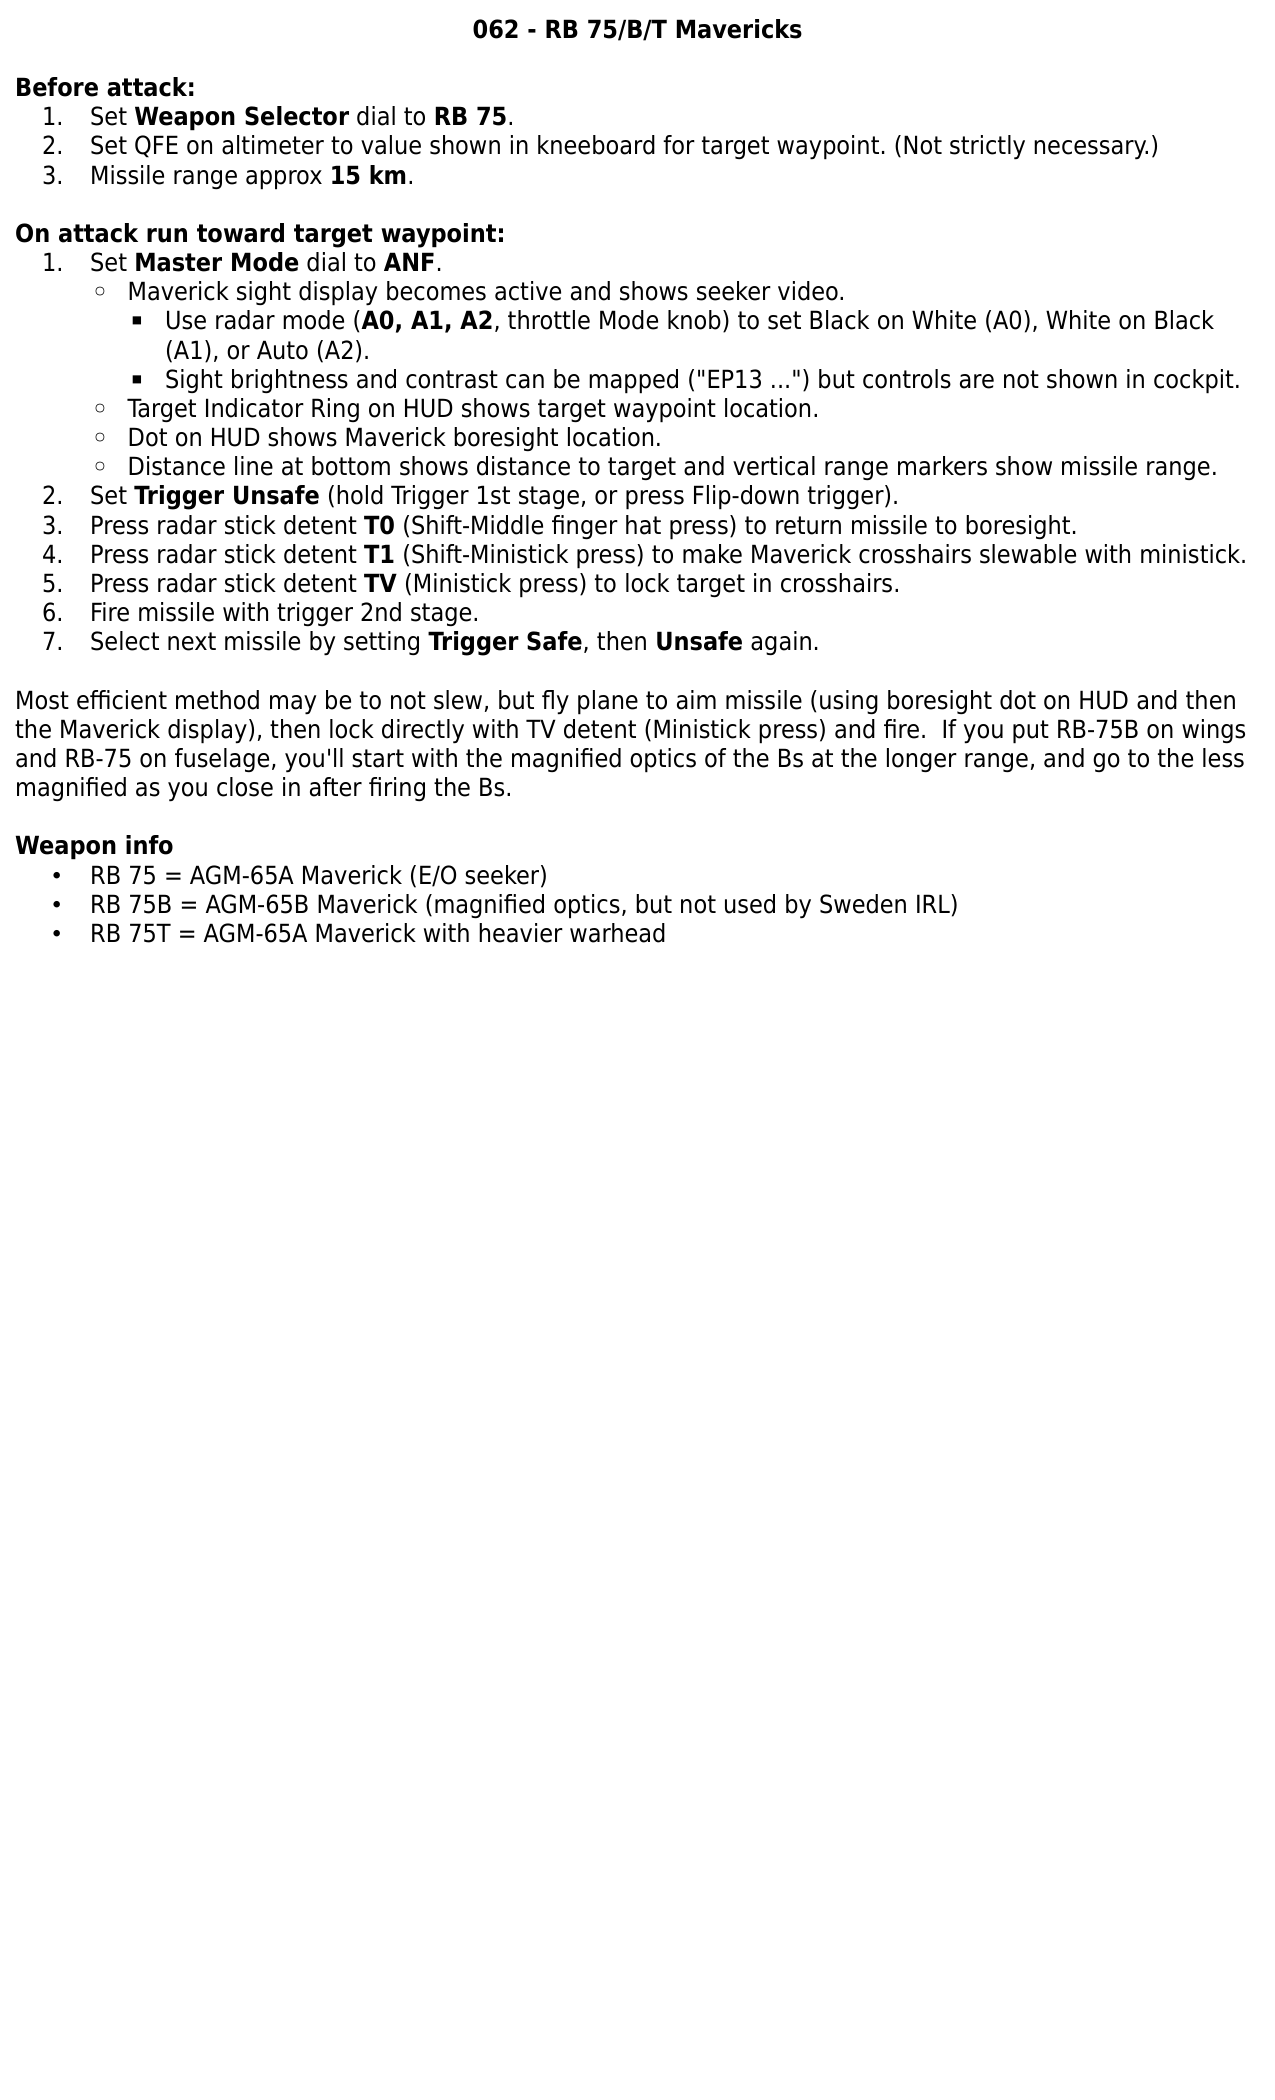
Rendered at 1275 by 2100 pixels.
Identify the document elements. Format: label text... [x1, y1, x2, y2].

list Set Trigger Unsafe (hold Trigger 1st stage, or press Flip-down trigger). [52, 482, 1260, 511]
list Set Master Mode dial to ANF. [52, 248, 1260, 277]
list RB 75T = AGM-65A Maverick with heavier warhead [52, 919, 1260, 948]
list RB 75 = AGM-65A Maverick (E/O seeker) [52, 861, 1260, 890]
list Press radar stick detent T0 (Shift-Middle finger hat press) to return missile to boresight. [52, 511, 1260, 540]
list Target Indicator Ring on HUD shows target waypoint location. [90, 394, 1260, 423]
list Set Weapon Selector dial to RB 75. [52, 102, 1260, 132]
text On attack run toward target waypoint: [15, 219, 1260, 248]
list Press radar stick detent T1 (Shift-Ministick press) to make Maverick crosshairs slewable with ministick. [52, 540, 1260, 569]
list Maverick sight display becomes active and shows seeker video. [90, 277, 1260, 307]
list Press radar stick detent TV (Ministick press) to lock target in crosshairs. [52, 569, 1260, 598]
list Dot on HUD shows Maverick boresight location. [90, 423, 1260, 452]
text Weapon info [15, 832, 1260, 861]
text Before attack: [15, 73, 1260, 102]
list Set QFE on altimeter to value shown in kneeboard for target waypoint. (Not strictly necessary.) [52, 132, 1260, 161]
list Select next missile by setting Trigger Safe, then Unsafe again. [52, 627, 1260, 657]
list RB 75B = AGM-65B Maverick (magnified optics, but not used by Sweden IRL) [52, 890, 1260, 919]
text 062 - RB 75/B/T Mavericks [15, 15, 1260, 44]
list Use radar mode (A0, A1, A2, throttle Mode knob) to set Black on White (A0), White on Black (A1), or Auto (A2). [127, 307, 1260, 365]
list Missile range approx 15 km. [52, 161, 1260, 190]
list Sight brightness and contrast can be mapped ("EP13 ...") but controls are not shown in cockpit. [127, 365, 1260, 394]
list Distance line at bottom shows distance to target and vertical range markers show missile range. [90, 452, 1260, 482]
text Most efficient method may be to not slew, but fly plane to aim missile (using boresight dot on HUD and then the Maverick display), then lock directly with TV detent (Ministick press) and fire. If you put RB-75B on wings and RB-75 on fuselage, you'll start with the magnified optics of the Bs at the longer range, and go to the less magnified as you close in after firing the Bs. [15, 686, 1260, 802]
list Fire missile with trigger 2nd stage. [52, 598, 1260, 627]
